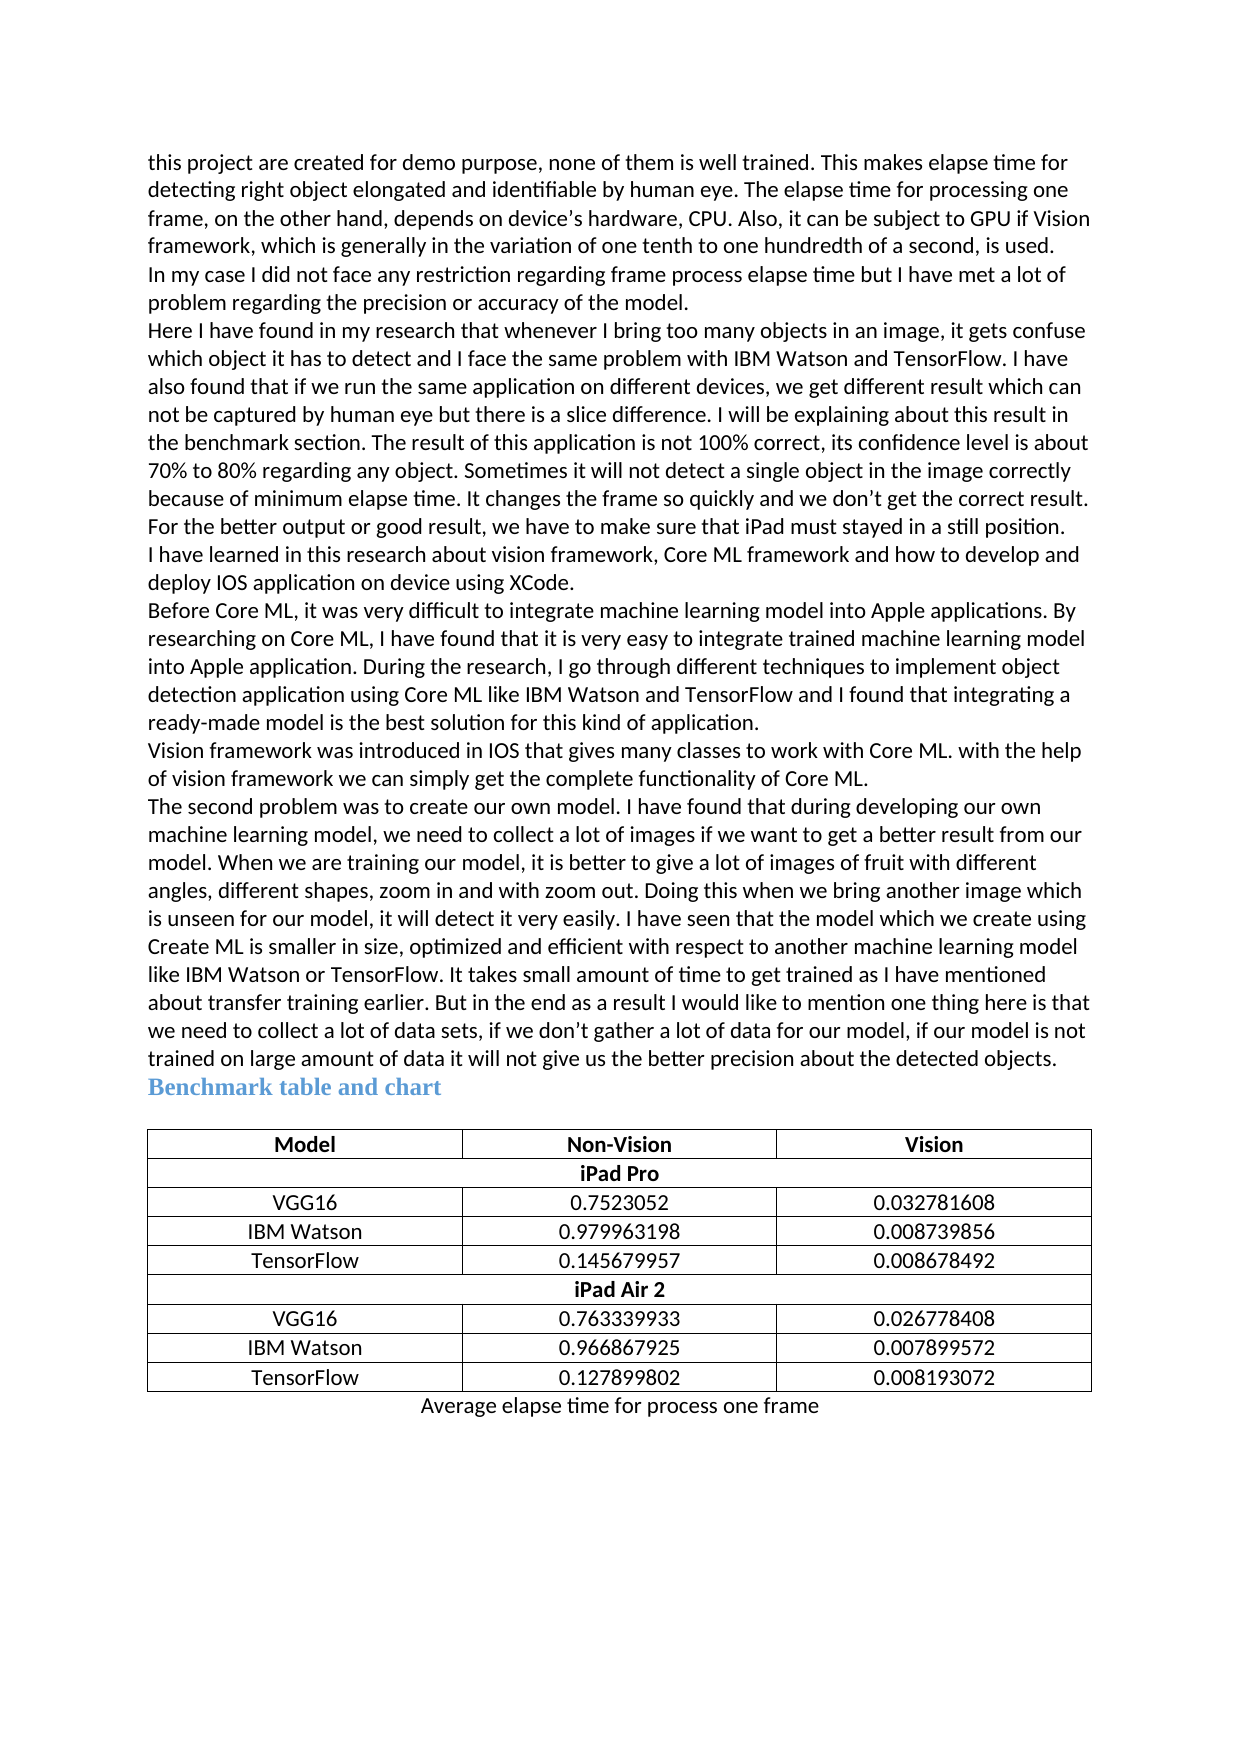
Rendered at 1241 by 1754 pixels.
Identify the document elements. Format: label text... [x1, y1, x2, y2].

table_cell 0.032781608 [777, 1188, 1091, 1216]
table_cell 0.007899572 [777, 1334, 1091, 1362]
table_cell VGG16 [148, 1188, 462, 1216]
table_cell iPad Air 2 [148, 1275, 1091, 1303]
table_cell TensorFlow [148, 1246, 462, 1274]
table_cell iPad Pro [148, 1159, 1091, 1187]
text Benchmark table and chart [148, 1072, 1093, 1101]
table_cell 0.127899802 [463, 1363, 776, 1391]
table_cell IBM Watson [148, 1217, 462, 1245]
table_header Vision [777, 1130, 1091, 1158]
table_cell 0.008193072 [777, 1363, 1091, 1391]
table_cell TensorFlow [148, 1363, 462, 1391]
text this project are created for demo purpose, none of them is well trained. This makes elapse time for detecting right object elongated and identifiable by human eye. The elapse time for processing one frame, on the other hand, depends on device’s hardware, CPU. Also, it can be subject to GPU if Vision framework, which is generally in the variation of one tenth to one hundredth of a second, is used. [148, 148, 1093, 260]
table_cell 0.145679957 [463, 1246, 776, 1274]
table_cell 0.7523052 [463, 1188, 776, 1216]
text Before Core ML, it was very difficult to integrate machine learning model into Apple applications. By researching on Core ML, I have found that it is very easy to integrate trained machine learning model into Apple application. During the research, I go through different techniques to implement object detection application using Core ML like IBM Watson and TensorFlow and I found that integrating a ready-made model is the best solution for this kind of application. [148, 596, 1093, 736]
table_header Non-Vision [463, 1130, 776, 1158]
table_cell VGG16 [148, 1305, 462, 1332]
text Vision framework was introduced in IOS that gives many classes to work with Core ML. with the help of vision framework we can simply get the complete functionality of Core ML. [148, 736, 1093, 792]
table_cell IBM Watson [148, 1334, 462, 1362]
text The second problem was to create our own model. I have found that during developing our own machine learning model, we need to collect a lot of images if we want to get a better result from our model. When we are training our model, it is better to give a lot of images of fruit with different angles, different shapes, zoom in and with zoom out. Doing this when we bring another image which is unseen for our model, it will detect it very easily. I have seen that the model which we create using Create ML is smaller in size, optimized and efficient with respect to another machine learning model like IBM Watson or TensorFlow. It takes small amount of time to get trained as I have mentioned about transfer training earlier. But in the end as a result I would like to mention one thing here is that we need to collect a lot of data sets, if we don’t gather a lot of data for our model, if our model is not trained on large amount of data it will not give us the better precision about the detected objects. [148, 792, 1093, 1072]
text Average elapse time for process one frame [148, 1392, 1093, 1420]
table_cell 0.026778408 [777, 1305, 1091, 1332]
text In my case I did not face any restriction regarding frame process elapse time but I have met a lot of problem regarding the precision or accuracy of the model. [148, 260, 1093, 316]
table_cell 0.763339933 [463, 1305, 776, 1332]
text Here I have found in my research that whenever I bring too many objects in an image, it gets confuse which object it has to detect and I face the same problem with IBM Watson and TensorFlow. I have also found that if we run the same application on different devices, we get different result which can not be captured by human eye but there is a slice difference. I will be explaining about this result in the benchmark section. The result of this application is not 100% correct, its confidence level is about 70% to 80% regarding any object. Sometimes it will not detect a single object in the image correctly because of minimum elapse time. It changes the frame so quickly and we don’t get the correct result. For the better output or good result, we have to make sure that iPad must stayed in a still position. [148, 316, 1093, 540]
table_header Model [148, 1130, 462, 1158]
table_cell 0.008678492 [777, 1246, 1091, 1274]
table_cell 0.008739856 [777, 1217, 1091, 1245]
table_cell 0.979963198 [463, 1217, 776, 1245]
table_cell 0.966867925 [463, 1334, 776, 1362]
text I have learned in this research about vision framework, Core ML framework and how to develop and deploy IOS application on device using XCode. [148, 540, 1093, 596]
